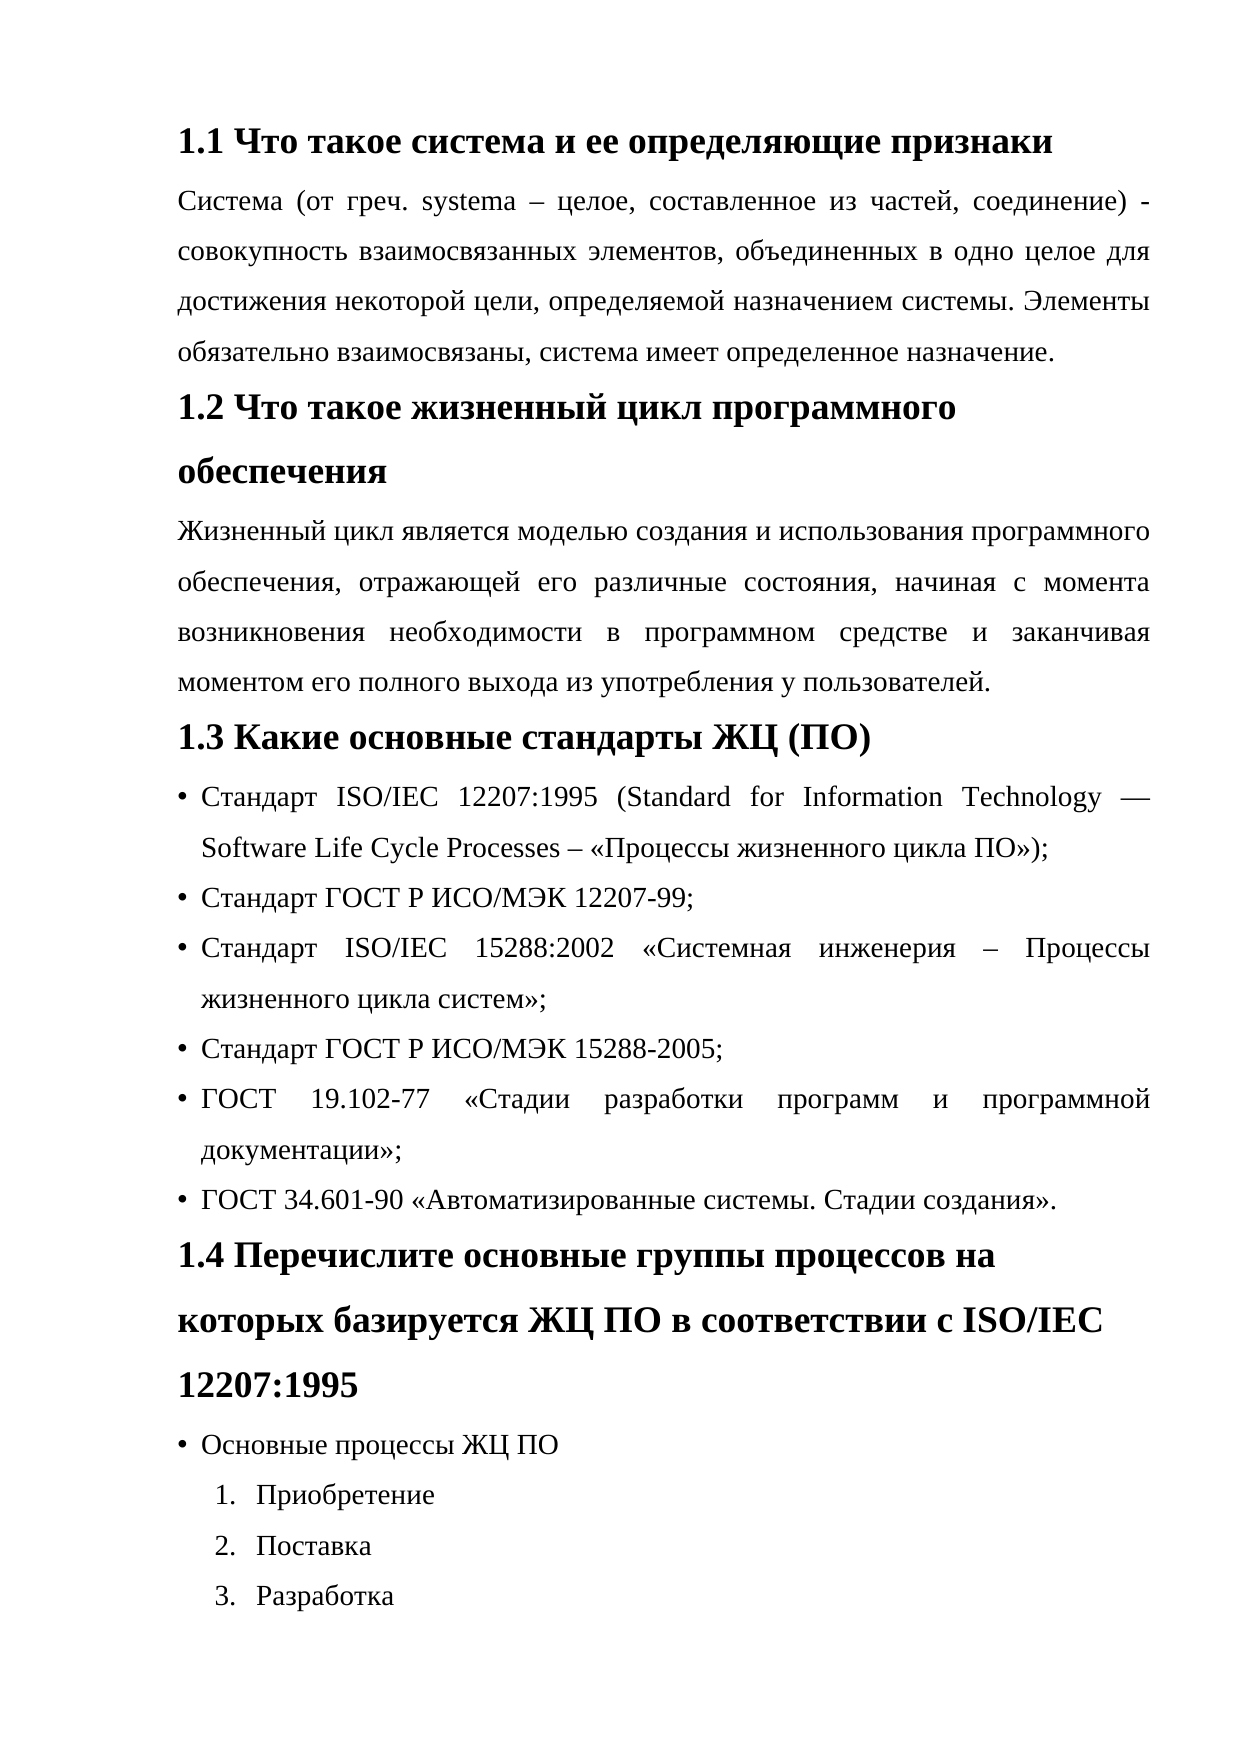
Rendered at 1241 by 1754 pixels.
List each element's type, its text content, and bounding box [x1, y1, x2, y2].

list Стандарт ГОСТ Р ИСО/МЭК 15288-2005; [177, 1031, 1152, 1065]
text Система (от греч. systema – целое, составленное из частей, соединение) - совокупность взаимосвязанных элементов, объединенных в одно целое для достижения некоторой цели, определяемой назначением системы. Элементы обязательно взаимосвязаны, система имеет определенное назначение. [177, 183, 1152, 367]
text 1.3 Какие основные стандарты ЖЦ (ПО) [177, 715, 1152, 758]
text 1.4 Перечислите основные группы процессов на которых базируется ЖЦ ПО в соответствии с ISO/IEC 12207:1995 [177, 1233, 1152, 1405]
text 1.1 Что такое система и ее определяющие признаки [177, 118, 1152, 161]
list Стандарт ГОСТ Р ИСО/МЭК 12207-99; [177, 880, 1152, 914]
list Стандарт ISO/IEC 15288:2002 «Системная инженерия – Процессы жизненного цикла систем»; [177, 931, 1152, 1014]
list Стандарт ISO/IEC 12207:1995 (Standard for Information Technology — Software Life Cycle Processes – «Процессы жизненного цикла ПО»); [177, 779, 1152, 863]
list ГОСТ 19.102-77 «Стадии разработки программ и программной документации»; [177, 1082, 1152, 1166]
list Разработка [214, 1578, 1152, 1611]
text Жизненный цикл является моделью создания и использования программного обеспечения, отражающей его различные состояния, начиная с момента возникновения необходимости в программном средстве и заканчивая моментом его полного выхода из употребления у пользователей. [177, 513, 1152, 698]
list Поставка [214, 1528, 1152, 1561]
text 1.2 Что такое жизненный цикл программного обеспечения [177, 384, 1152, 492]
list Основные процессы ЖЦ ПО [177, 1427, 1152, 1461]
list ГОСТ 34.601-90 «Автоматизированные системы. Стадии создания». [177, 1182, 1152, 1216]
list Приобретение [214, 1477, 1152, 1511]
